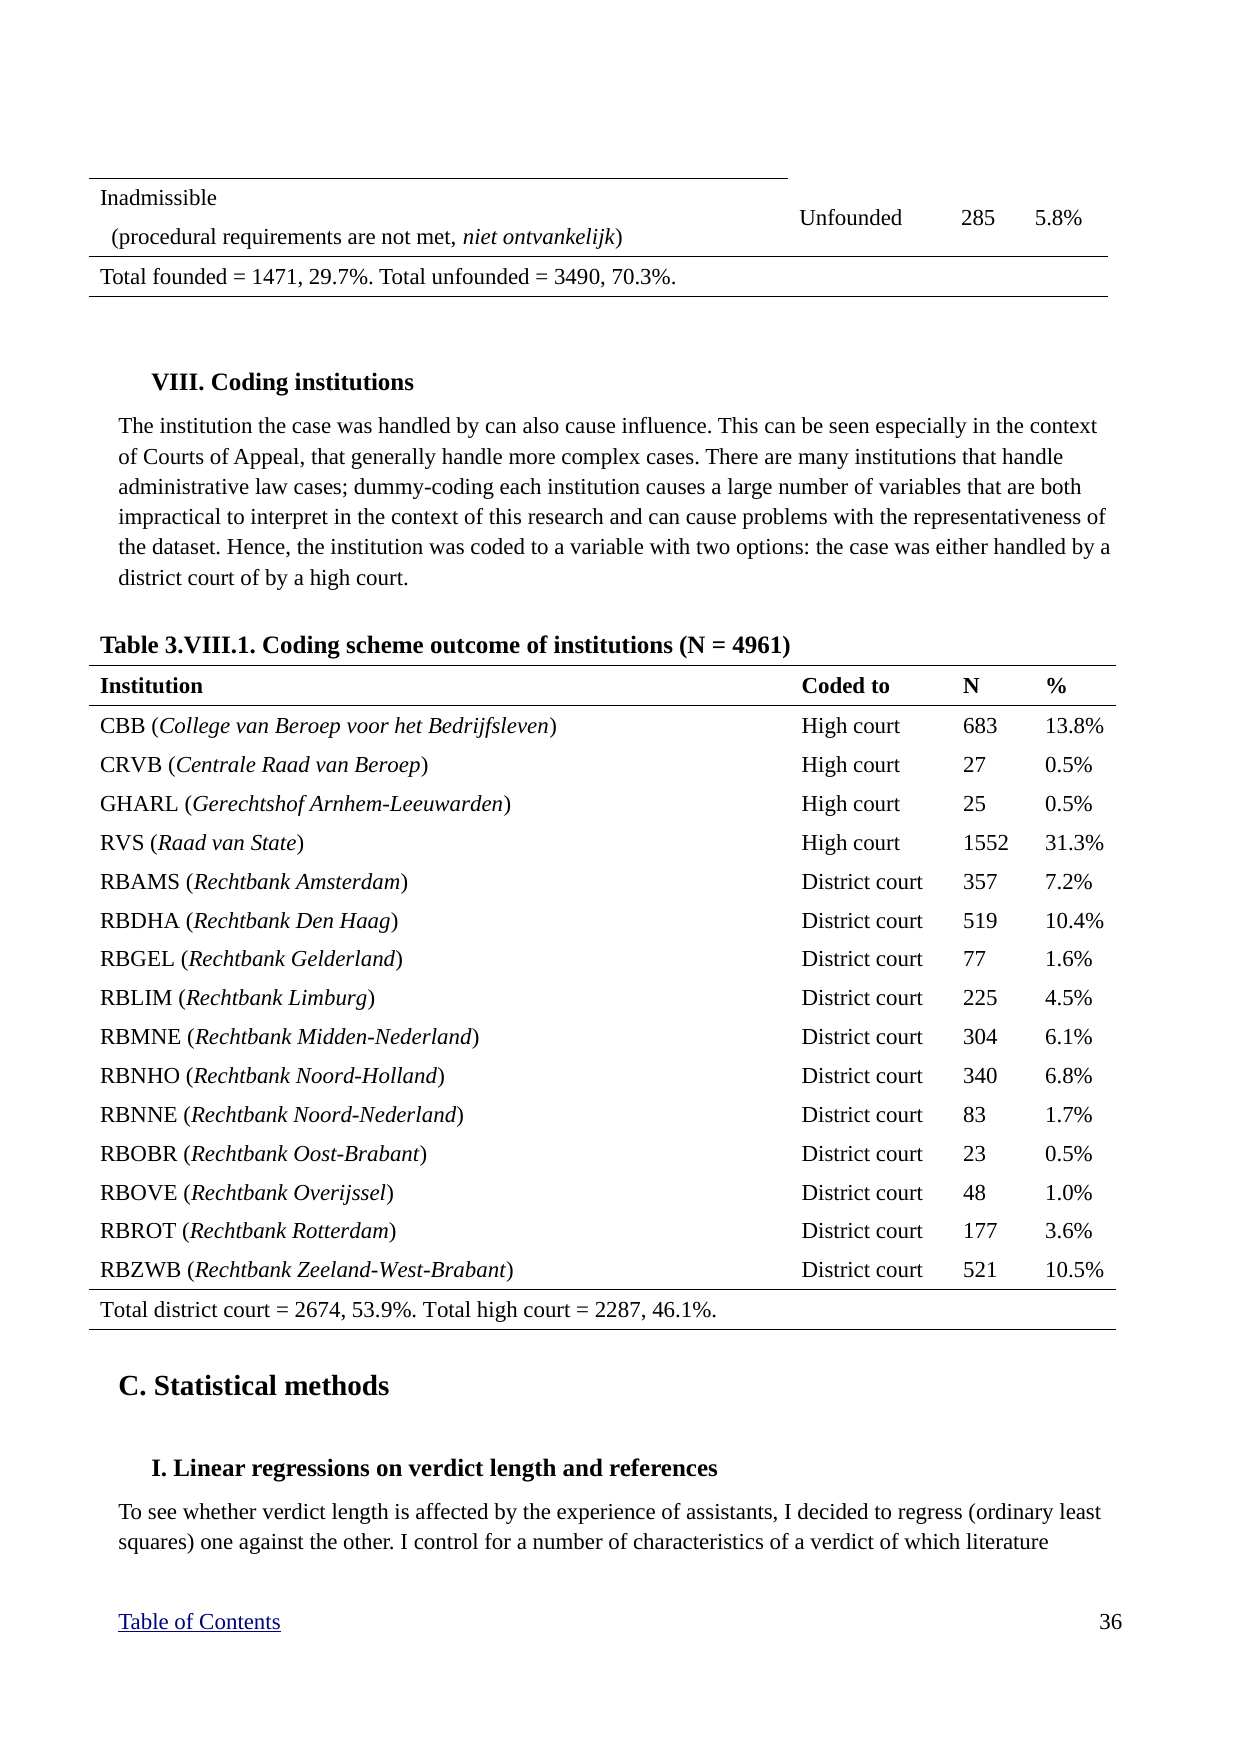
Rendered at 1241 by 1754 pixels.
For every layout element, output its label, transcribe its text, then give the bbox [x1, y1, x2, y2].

table_cell Unfounded [788, 178, 949, 256]
table_cell District court [790, 1056, 952, 1095]
table_cell District court [790, 1250, 952, 1289]
table_cell Total district court = 2674, 53.9%. Total high court = 2287, 46.1%. [89, 1290, 790, 1329]
table_cell 48 [952, 1173, 1034, 1211]
table_cell RBAMS (Rechtbank Amsterdam) [89, 862, 790, 900]
table_cell 519 [952, 900, 1034, 939]
table_cell 1.7% [1034, 1095, 1116, 1133]
table_cell High court [790, 745, 952, 784]
table_cell [1034, 1290, 1116, 1329]
table_cell 340 [952, 1056, 1034, 1095]
table_cell District court [790, 900, 952, 939]
table_cell 4.5% [1034, 978, 1116, 1017]
text The institution the case was handled by can also cause influence. This can be seen especially in the context of Courts of Appeal, that generally handle more complex cases. There are many institutions that handle administrative law cases; dummy-coding each institution causes a large number of variables that are both impractical to interpret in the context of this research and can cause problems with the representativeness of the dataset. Hence, the institution was coded to a variable with two options: the case was either handled by a district court of by a high court. [118, 412, 1122, 590]
table_cell 304 [952, 1017, 1034, 1056]
table_cell 0.5% [1034, 784, 1116, 823]
table_header [1018, 624, 1100, 665]
table_cell GHARL (Gerechtshof Arnhem-Leeuwarden) [89, 784, 790, 823]
table_cell N [952, 666, 1034, 705]
table_cell District court [790, 1095, 952, 1133]
table_cell [952, 1290, 1034, 1329]
table_cell High court [790, 784, 952, 823]
table_cell 25 [952, 784, 1034, 823]
table_cell District court [790, 939, 952, 978]
table_cell High court [790, 706, 952, 745]
table_cell District court [790, 1211, 952, 1250]
table_cell 683 [952, 706, 1034, 745]
table_cell 3.6% [1034, 1211, 1116, 1250]
table_cell RBNNE (Rechtbank Noord-Nederland) [89, 1095, 790, 1133]
table_cell 285 [950, 178, 1023, 256]
table_cell 0.5% [1034, 745, 1116, 784]
table_cell 13.8% [1034, 706, 1116, 745]
table_cell RBGEL (Rechtbank Gelderland) [89, 939, 790, 978]
table_cell 225 [952, 978, 1034, 1017]
table_cell RBOBR (Rechtbank Oost-Brabant) [89, 1134, 790, 1172]
table_cell CRVB (Centrale Raad van Beroep) [89, 745, 790, 784]
table_cell District court [790, 978, 952, 1017]
table_cell High court [790, 823, 952, 862]
subtitle I. Linear regressions on verdict length and references [151, 1453, 1122, 1482]
table_cell 521 [952, 1250, 1034, 1289]
table_cell Institution [89, 666, 790, 705]
table_cell RBNHO (Rechtbank Noord-Holland) [89, 1056, 790, 1095]
table_cell Total founded = 1471, 29.7%. Total unfounded = 3490, 70.3%. [89, 257, 1023, 296]
table_cell [790, 1290, 952, 1329]
table_cell 6.1% [1034, 1017, 1116, 1056]
table_cell District court [790, 862, 952, 900]
table_cell 7.2% [1034, 862, 1116, 900]
table_cell 10.5% [1034, 1250, 1116, 1289]
table_cell RBMNE (Rechtbank Midden-Nederland) [89, 1017, 790, 1056]
table_cell Coded to [790, 666, 952, 705]
table_cell 177 [952, 1211, 1034, 1250]
table_cell RBROT (Rechtbank Rotterdam) [89, 1211, 790, 1250]
subtitle VIII. Coding institutions [151, 367, 1122, 396]
table_cell 5.8% [1023, 178, 1107, 256]
table_cell RBLIM (Rechtbank Limburg) [89, 978, 790, 1017]
table_cell 0.5% [1034, 1134, 1116, 1172]
table_cell RBZWB (Rechtbank Zeeland-West-Brabant) [89, 1250, 790, 1289]
table_cell 6.8% [1034, 1056, 1116, 1095]
table_cell 357 [952, 862, 1034, 900]
table_cell 23 [952, 1134, 1034, 1172]
table_header Table 3.VIII.1. Coding scheme outcome of institutions (N = 4961) [89, 624, 1018, 665]
table_cell RBOVE (Rechtbank Overijssel) [89, 1173, 790, 1211]
table_cell Inadmissible (procedural requirements are not met, niet ontvankelijk) [89, 179, 788, 256]
table_cell District court [790, 1017, 952, 1056]
table_cell % [1034, 666, 1116, 705]
table_cell RBDHA (Rechtbank Den Haag) [89, 900, 790, 939]
table_cell District court [790, 1173, 952, 1211]
table_cell 10.4% [1034, 900, 1116, 939]
table_cell 1.6% [1034, 939, 1116, 978]
table_cell CBB (College van Beroep voor het Bedrijfsleven) [89, 706, 790, 745]
table_cell 83 [952, 1095, 1034, 1133]
table_cell 1.0% [1034, 1173, 1116, 1211]
table_cell 77 [952, 939, 1034, 978]
subtitle C. Statistical methods [118, 1368, 1122, 1402]
table_cell RVS (Raad van State) [89, 823, 790, 862]
table_cell 27 [952, 745, 1034, 784]
table_cell District court [790, 1134, 952, 1172]
table_cell 1552 [952, 823, 1034, 862]
list To see whether verdict length is affected by the experience of assistants, I decided to regress (ordinary least squares) one against the other. I control for a number of characteristics of a verdict of which literature [118, 1498, 1122, 1555]
table_cell [1023, 257, 1107, 296]
table_header [1100, 624, 1116, 665]
table_cell 31.3% [1034, 823, 1116, 862]
